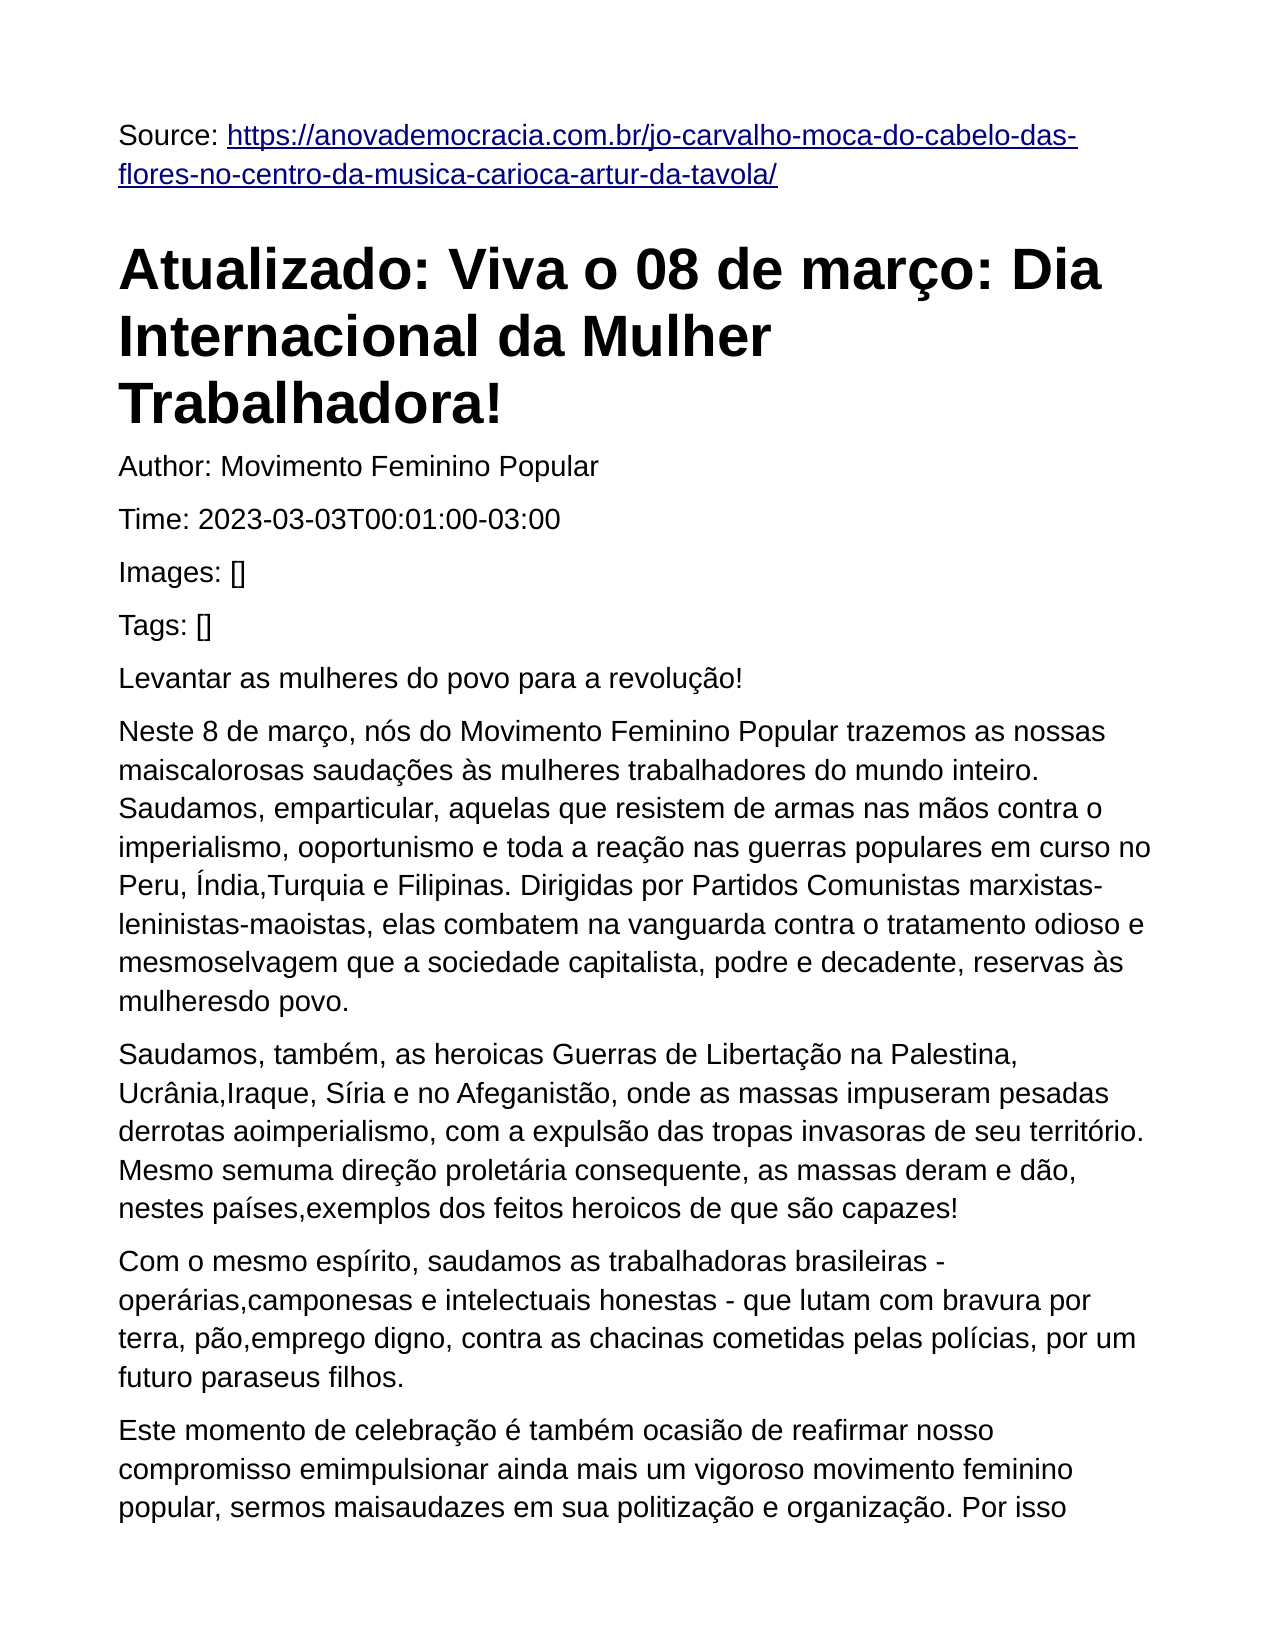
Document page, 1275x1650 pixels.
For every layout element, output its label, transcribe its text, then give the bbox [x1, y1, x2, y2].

text Source: https://anovademocracia.com.br/jo-carvalho-moca-do-cabelo-das-flores-no-centro-da-musica-carioca-artur-da-tavola/ [118, 118, 1157, 190]
text Author: Movimento Feminino Popular [118, 448, 1157, 482]
subtitle Atualizado: Viva o 08 de março: Dia Internacional da Mulher Trabalhadora! [118, 235, 1157, 436]
text Tags: [] [118, 608, 1157, 641]
text Este momento de celebração é também ocasião de reafirmar nosso compromisso emimpulsionar ainda mais um vigoroso movimento feminino popular, sermos maisaudazes em sua politização e organização. Por isso [118, 1413, 1157, 1524]
text Time: 2023-03-03T00:01:00-03:00 [118, 502, 1157, 535]
text Saudamos, também, as heroicas Guerras de Libertação na Palestina, Ucrânia,Iraque, Síria e no Afeganistão, onde as massas impuseram pesadas derrotas aoimperialismo, com a expulsão das tropas invasoras de seu território. Mesmo semuma direção proletária consequente, as massas deram e dão, nestes países,exemplos dos feitos heroicos de que são capazes! [118, 1037, 1157, 1225]
text Images: [] [118, 555, 1157, 588]
text Neste 8 de março, nós do Movimento Feminino Popular trazemos as nossas maiscalorosas saudações às mulheres trabalhadores do mundo inteiro. Saudamos, emparticular, aquelas que resistem de armas nas mãos contra o imperialismo, ooportunismo e toda a reação nas guerras populares em curso no Peru, Índia,Turquia e Filipinas. Dirigidas por Partidos Comunistas marxistas-leninistas-maoistas, elas combatem na vanguarda contra o tratamento odioso e mesmoselvagem que a sociedade capitalista, podre e decadente, reservas às mulheresdo povo. [118, 714, 1157, 1017]
text Levantar as mulheres do povo para a revolução! [118, 661, 1157, 694]
text Com o mesmo espírito, saudamos as trabalhadoras brasileiras - operárias,camponesas e intelectuais honestas - que lutam com bravura por terra, pão,emprego digno, contra as chacinas cometidas pelas polícias, por um futuro paraseus filhos. [118, 1244, 1157, 1393]
